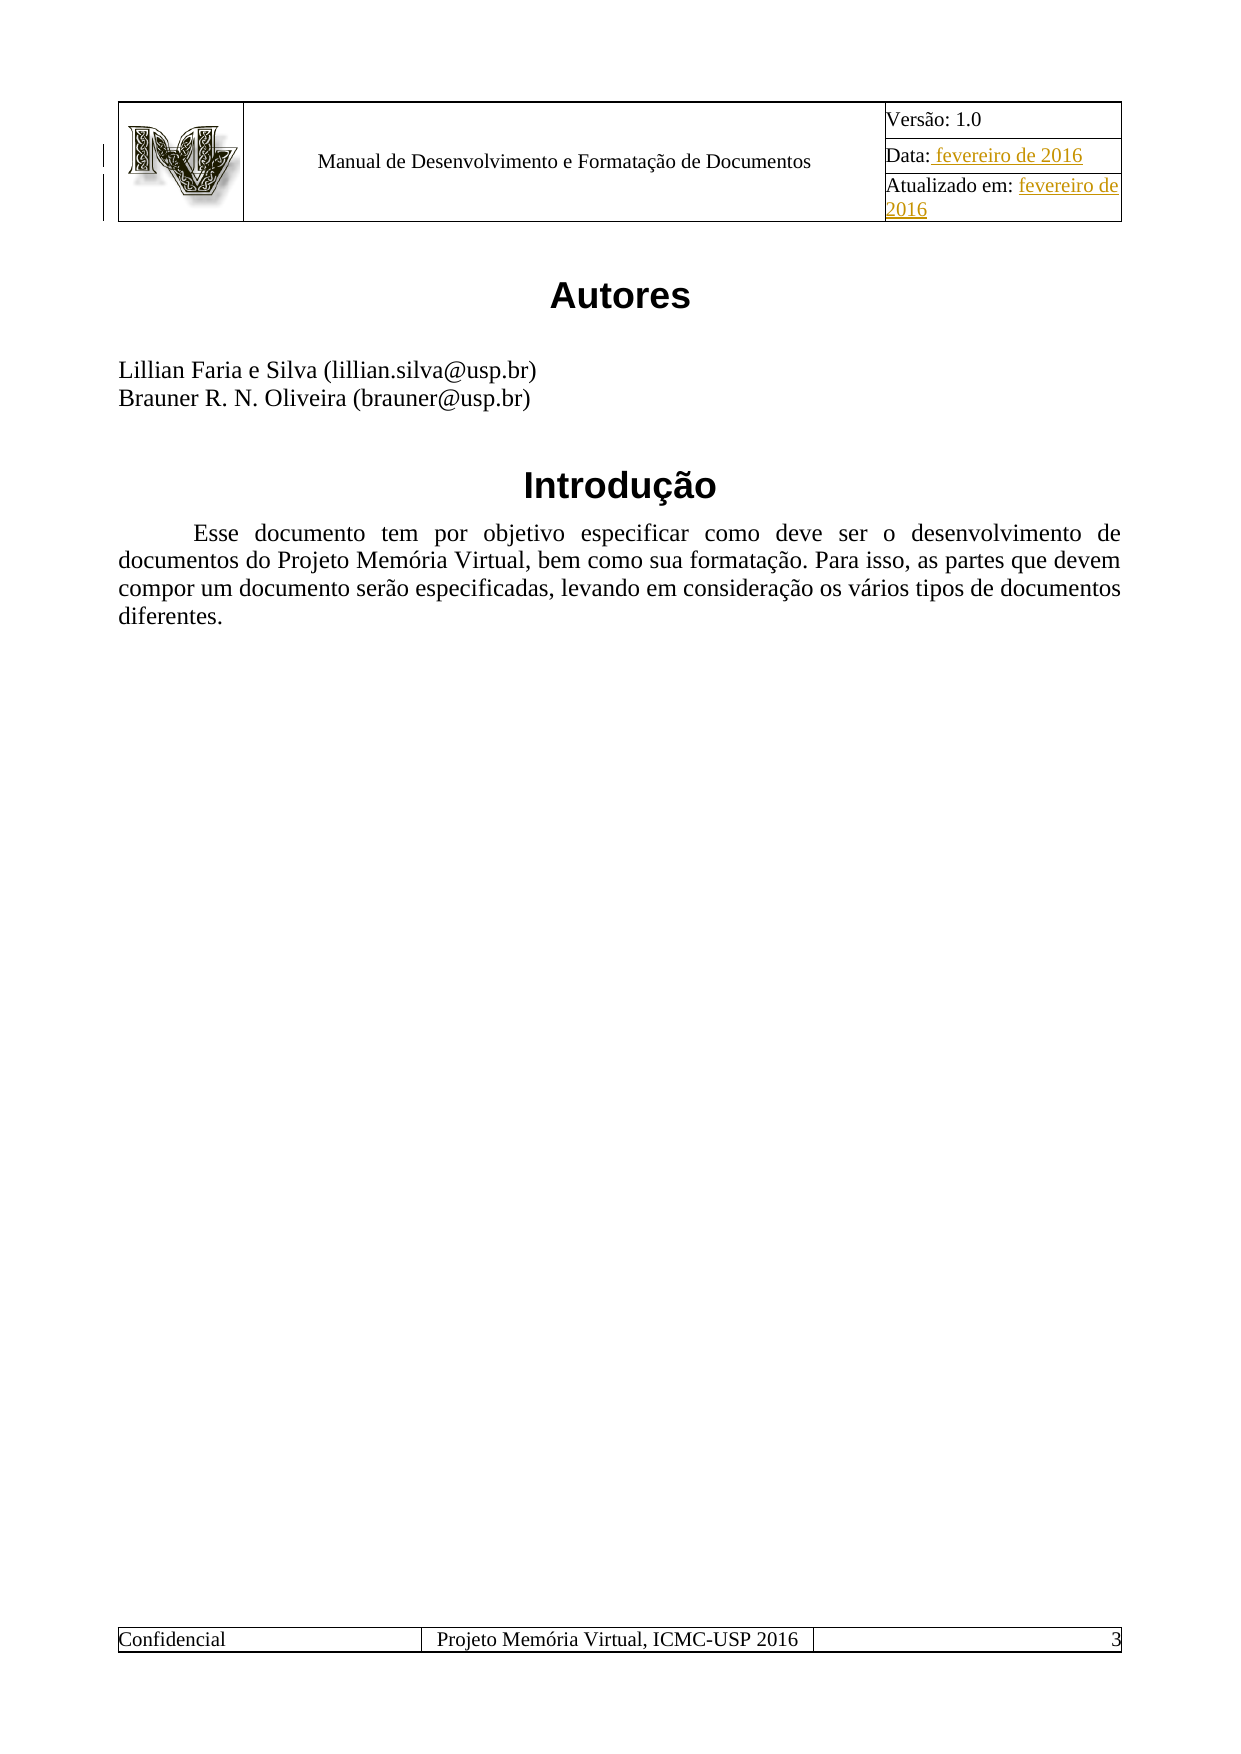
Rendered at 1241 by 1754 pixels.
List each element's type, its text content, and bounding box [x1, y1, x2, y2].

picture [121, 109, 241, 212]
subtitle Autores [118, 274, 1122, 316]
text Lillian Faria e Silva (lillian.silva@usp.br) [118, 356, 1122, 384]
text Esse documento tem por objetivo especificar como deve ser o desenvolvimento de documentos do Projeto Memória Virtual, bem como sua formatação. Para isso, as partes que devem compor um documento serão especificadas, levando em consideração os vários tipos de documentos diferentes. [118, 519, 1122, 630]
text Brauner R. N. Oliveira (brauner@usp.br) [118, 384, 1122, 412]
subtitle Introdução [118, 464, 1122, 506]
